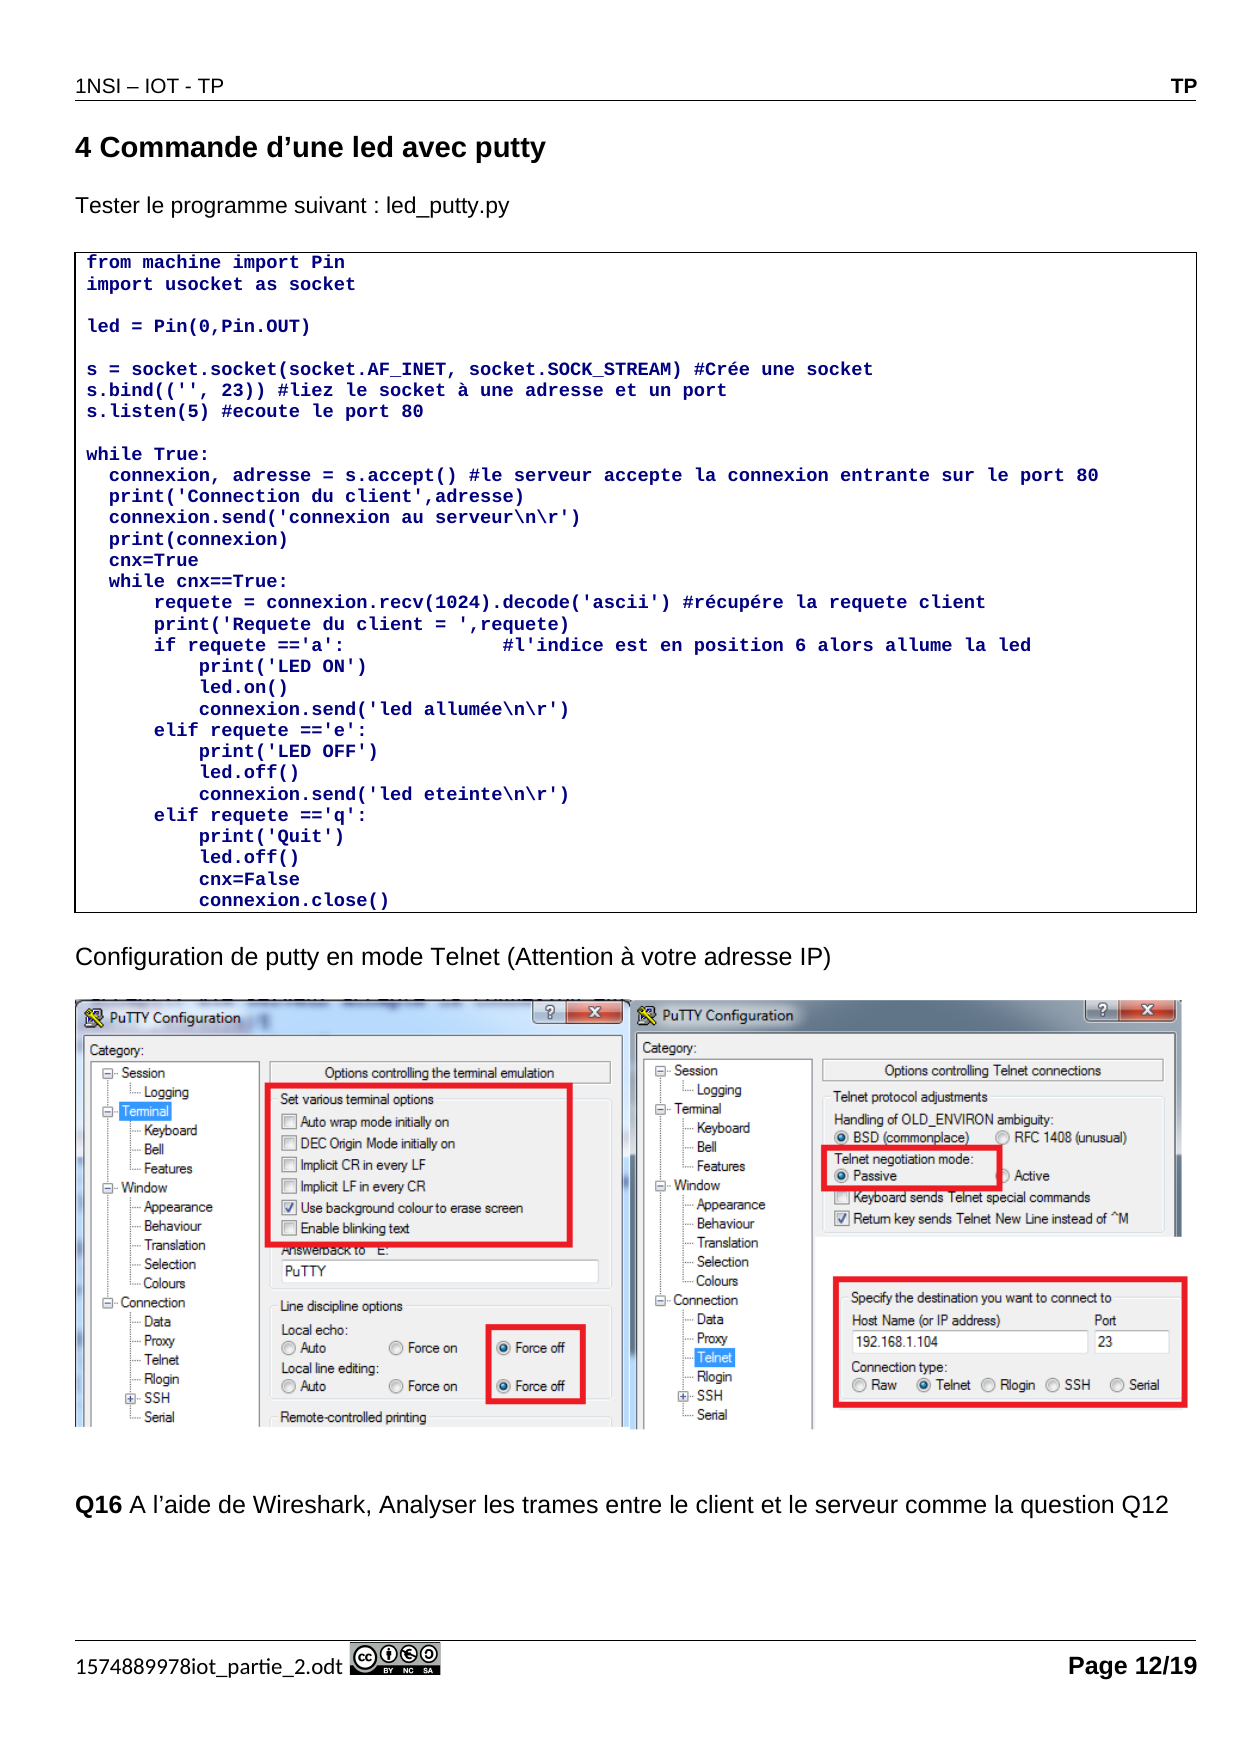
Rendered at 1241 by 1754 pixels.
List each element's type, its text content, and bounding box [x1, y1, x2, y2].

picture [349, 1642, 441, 1675]
text 4 Commande d’une led avec putty [75, 129, 1196, 163]
text Tester le programme suivant : led_putty.py [75, 192, 1196, 218]
text Q16 A l’aide de Wireshark, Analyser les trames entre le client et le serveur comme la question Q12 [75, 1490, 1196, 1519]
picture [75, 999, 1196, 1433]
text Configuration de putty en mode Telnet (Attention à votre adresse IP) [75, 942, 1196, 971]
